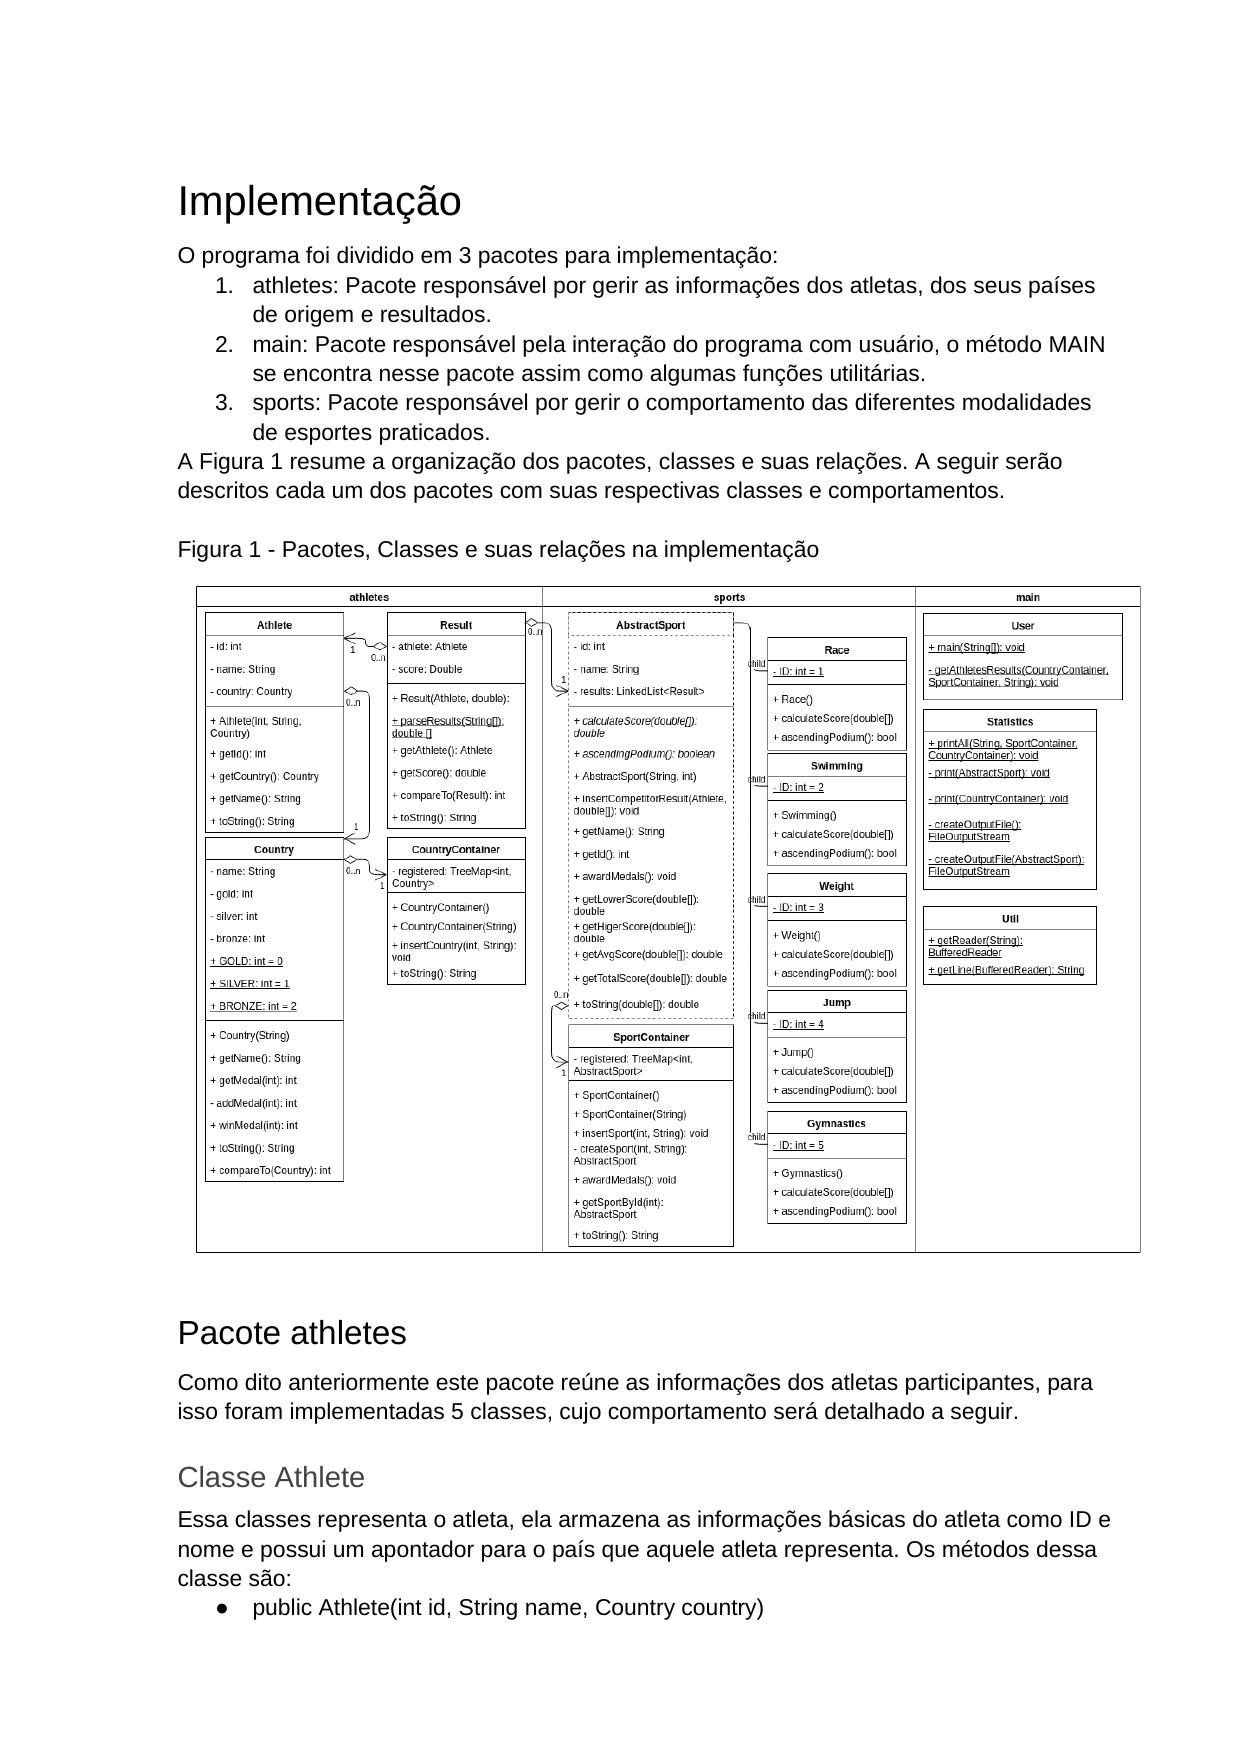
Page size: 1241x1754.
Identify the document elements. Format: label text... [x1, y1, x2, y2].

list sports: Pacote responsável por gerir o comportamento das diferentes modalidades de esportes praticados. [215, 390, 1122, 445]
list main: Pacote responsável pela interação do programa com usuário, o método MAIN se encontra nesse pacote assim como algumas funções utilitárias. [215, 331, 1122, 386]
text A Figura 1 resume a organização dos pacotes, classes e suas relações. A seguir serão descritos cada um dos pacotes com suas respectivas classes e comportamentos. [177, 449, 1122, 504]
subtitle Classe Athlete [177, 1461, 1122, 1494]
subtitle Pacote athletes [177, 1314, 1122, 1351]
text Como dito anteriormente este pacote reúne as informações dos atletas participantes, para isso foram implementadas 5 classes, cujo comportamento será detalhado a seguir. [177, 1369, 1122, 1424]
text Essa classes representa o atleta, ela armazena as informações básicas do atleta como ID e nome e possui um apontador para o país que aquele atleta representa. Os métodos dessa classe são: [177, 1507, 1122, 1591]
text O programa foi dividido em 3 pacotes para implementação: [177, 243, 1122, 269]
text Figura 1 - Pacotes, Classes e suas relações na implementação [177, 537, 1122, 563]
list public Athlete(int id, String name, Country country) [215, 1595, 1122, 1621]
list athletes: Pacote responsável por gerir as informações dos atletas, dos seus países de origem e resultados. [215, 273, 1122, 328]
subtitle Implementação [177, 177, 1122, 224]
